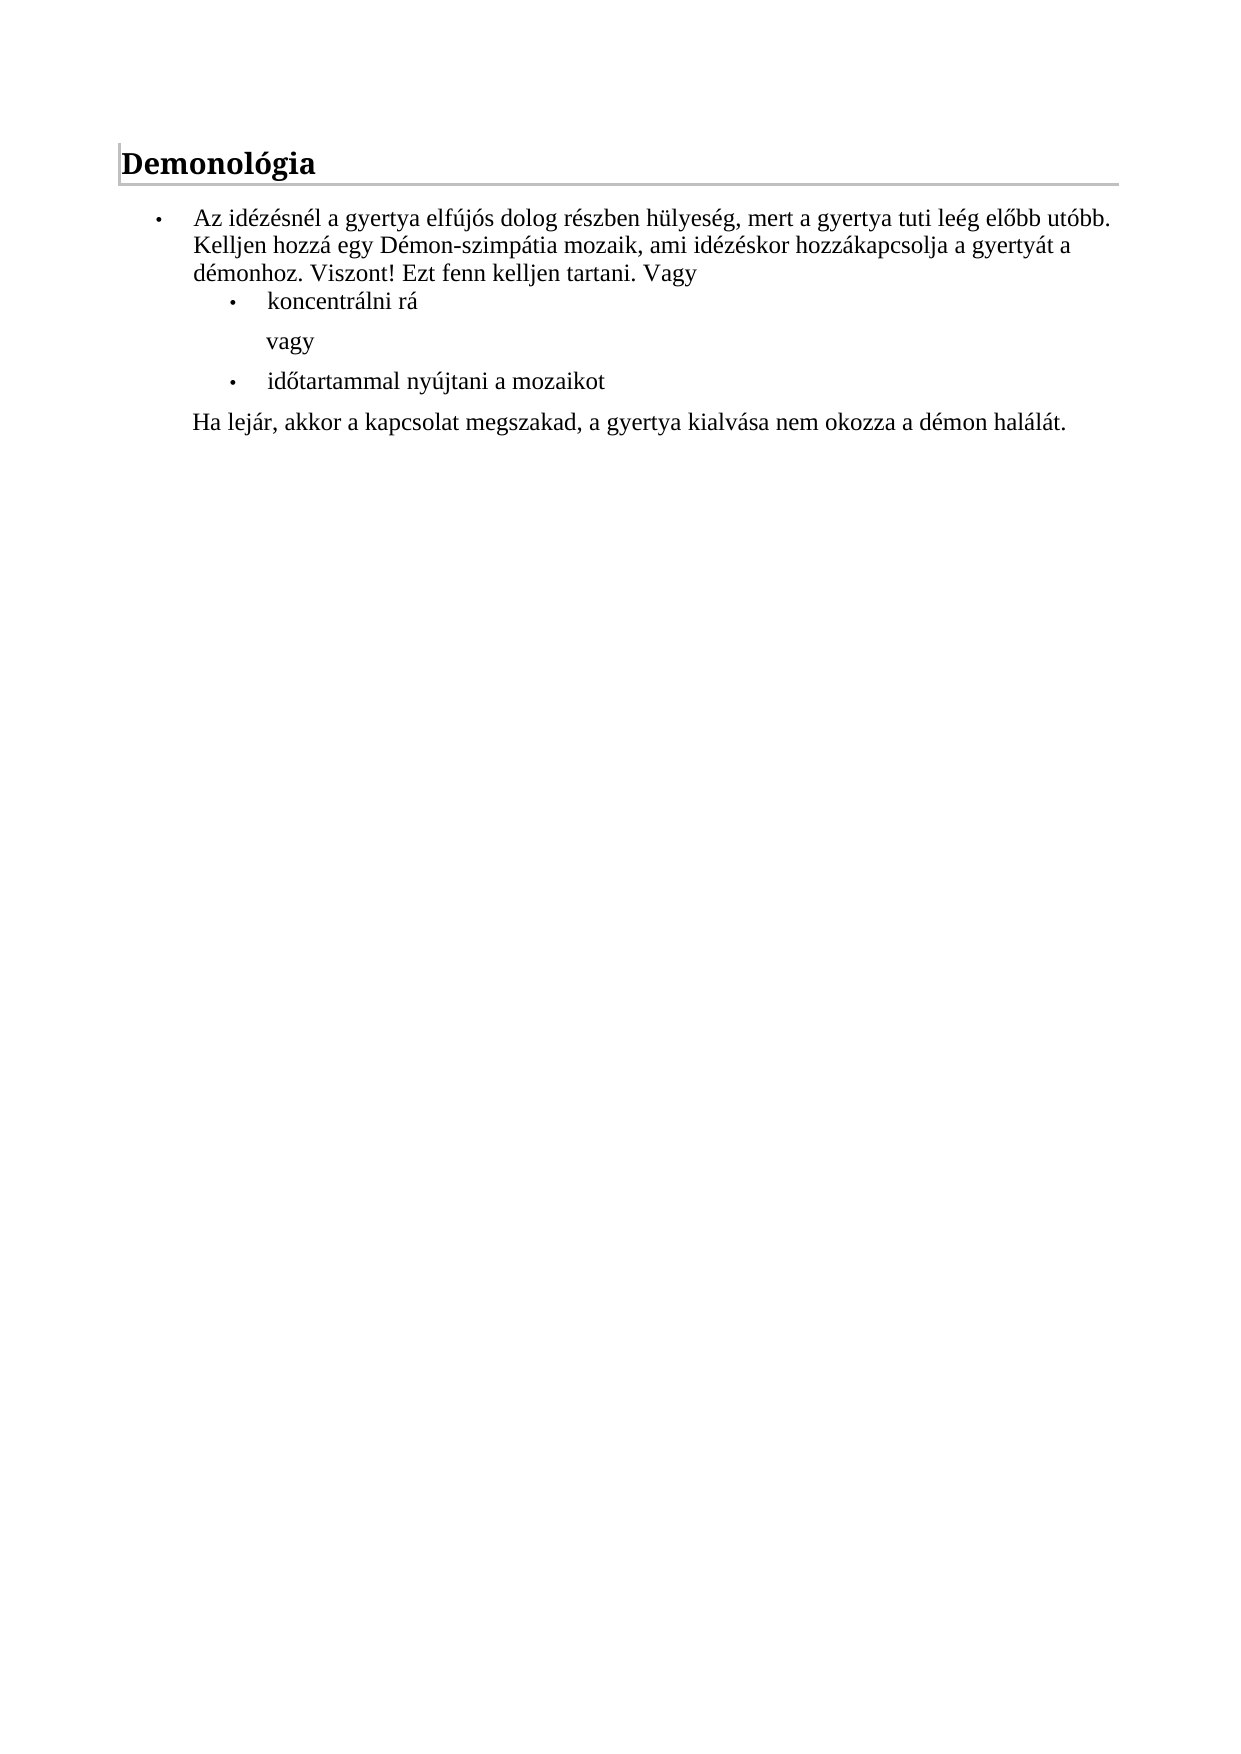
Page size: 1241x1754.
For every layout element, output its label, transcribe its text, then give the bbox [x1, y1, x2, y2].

subtitle Demonológia [121, 143, 1122, 183]
list Az idézésnél a gyertya elfújós dolog részben hülyeség, mert a gyertya tuti leég előbb utóbb. Kelljen hozzá egy Démon-szimpátia mozaik, ami idézéskor hozzákapcsolja a gyertyát a démonhoz. Viszont! Ezt fenn kelljen tartani. Vagy [156, 204, 1122, 287]
text Ha lejár, akkor a kapcsolat megszakad, a gyertya kialvása nem okozza a démon halálát. [192, 408, 1122, 435]
list koncentrálni rá [229, 287, 1122, 315]
text vagy [266, 327, 1122, 355]
list időtartammal nyújtani a mozaikot [229, 367, 1122, 395]
